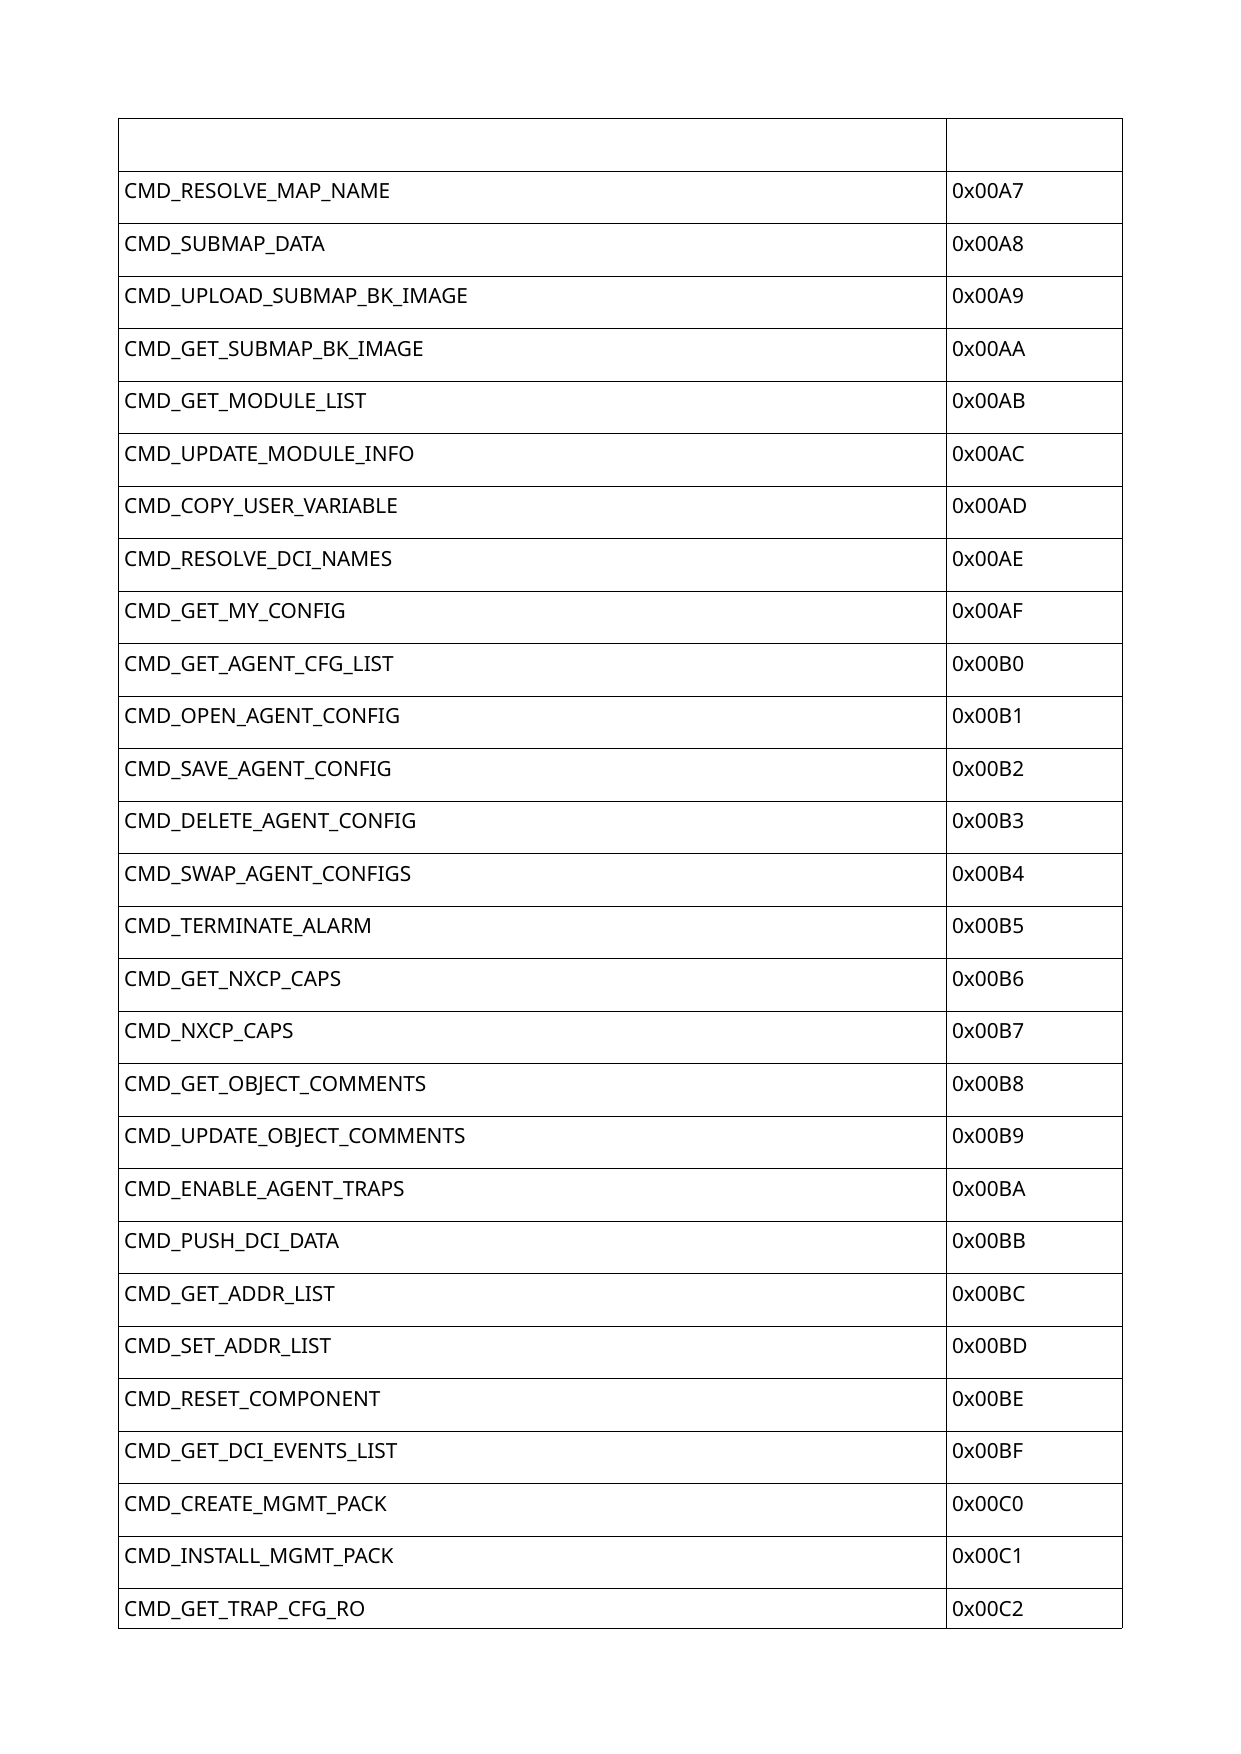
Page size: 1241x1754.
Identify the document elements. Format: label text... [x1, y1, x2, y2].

table_cell CMD_GET_MY_CONFIG [119, 592, 946, 643]
table_cell CMD_INSTALL_MGMT_PACK [119, 1537, 946, 1588]
table_cell 0x00A9 [947, 277, 1122, 328]
table_cell CMD_SUBMAP_DATA [119, 224, 946, 276]
table_cell CMD_GET_MODULE_LIST [119, 382, 946, 433]
table_cell 0x00AF [947, 592, 1122, 643]
table_cell 0x00AA [947, 329, 1122, 381]
table_cell 0x00B9 [947, 1117, 1122, 1168]
table_cell CMD_SAVE_AGENT_CONFIG [119, 749, 946, 801]
table_cell CMD_DELETE_AGENT_CONFIG [119, 802, 946, 853]
table_cell 0x00BA [947, 1169, 1122, 1221]
table_cell CMD_GET_NXCP_CAPS [119, 959, 946, 1011]
table_cell CMD_CREATE_MGMT_PACK [119, 1484, 946, 1536]
table_cell CMD_GET_ADDR_LIST [119, 1274, 946, 1326]
table_cell 0x00B3 [947, 802, 1122, 853]
table_cell 0x00C1 [947, 1537, 1122, 1588]
table_cell CMD_TERMINATE_ALARM [119, 907, 946, 958]
table_cell 0x00B0 [947, 644, 1122, 696]
table_cell 0x00C0 [947, 1484, 1122, 1536]
table_cell CMD_GET_DCI_EVENTS_LIST [119, 1432, 946, 1483]
table_cell 0x00A8 [947, 224, 1122, 276]
table_cell 0x00BF [947, 1432, 1122, 1483]
table_cell 0x00B8 [947, 1064, 1122, 1116]
table_cell 0x00A7 [947, 172, 1122, 223]
table_cell 0x00BD [947, 1327, 1122, 1378]
table_cell CMD_ENABLE_AGENT_TRAPS [119, 1169, 946, 1221]
table_cell 0x00B5 [947, 907, 1122, 958]
table_cell 0x00AB [947, 382, 1122, 433]
table_cell CMD_RESET_COMPONENT [119, 1379, 946, 1431]
table_cell CMD_OPEN_AGENT_CONFIG [119, 697, 946, 748]
table_cell [947, 119, 1122, 171]
table_cell 0x00BE [947, 1379, 1122, 1431]
table_cell 0x00AC [947, 434, 1122, 486]
table_cell CMD_RESOLVE_DCI_NAMES [119, 539, 946, 591]
table_cell CMD_GET_AGENT_CFG_LIST [119, 644, 946, 696]
table_cell CMD_GET_OBJECT_COMMENTS [119, 1064, 946, 1116]
table_cell 0x00C2 [947, 1589, 1122, 1628]
table_cell CMD_UPDATE_OBJECT_COMMENTS [119, 1117, 946, 1168]
table_cell [119, 119, 946, 171]
table_cell 0x00B4 [947, 854, 1122, 906]
table_cell 0x00BB [947, 1222, 1122, 1273]
table_cell 0x00BC [947, 1274, 1122, 1326]
table_cell 0x00B1 [947, 697, 1122, 748]
table_cell CMD_NXCP_CAPS [119, 1012, 946, 1063]
table_cell CMD_UPDATE_MODULE_INFO [119, 434, 946, 486]
table_cell 0x00AD [947, 487, 1122, 538]
table_cell CMD_GET_SUBMAP_BK_IMAGE [119, 329, 946, 381]
table_cell CMD_UPLOAD_SUBMAP_BK_IMAGE [119, 277, 946, 328]
table_cell 0x00B2 [947, 749, 1122, 801]
table_cell 0x00B7 [947, 1012, 1122, 1063]
table_cell 0x00B6 [947, 959, 1122, 1011]
table_cell CMD_PUSH_DCI_DATA [119, 1222, 946, 1273]
table_cell CMD_GET_TRAP_CFG_RO [119, 1589, 946, 1628]
table_cell CMD_COPY_USER_VARIABLE [119, 487, 946, 538]
table_cell CMD_SWAP_AGENT_CONFIGS [119, 854, 946, 906]
table_cell 0x00AE [947, 539, 1122, 591]
table_cell CMD_RESOLVE_MAP_NAME [119, 172, 946, 223]
table_cell CMD_SET_ADDR_LIST [119, 1327, 946, 1378]
